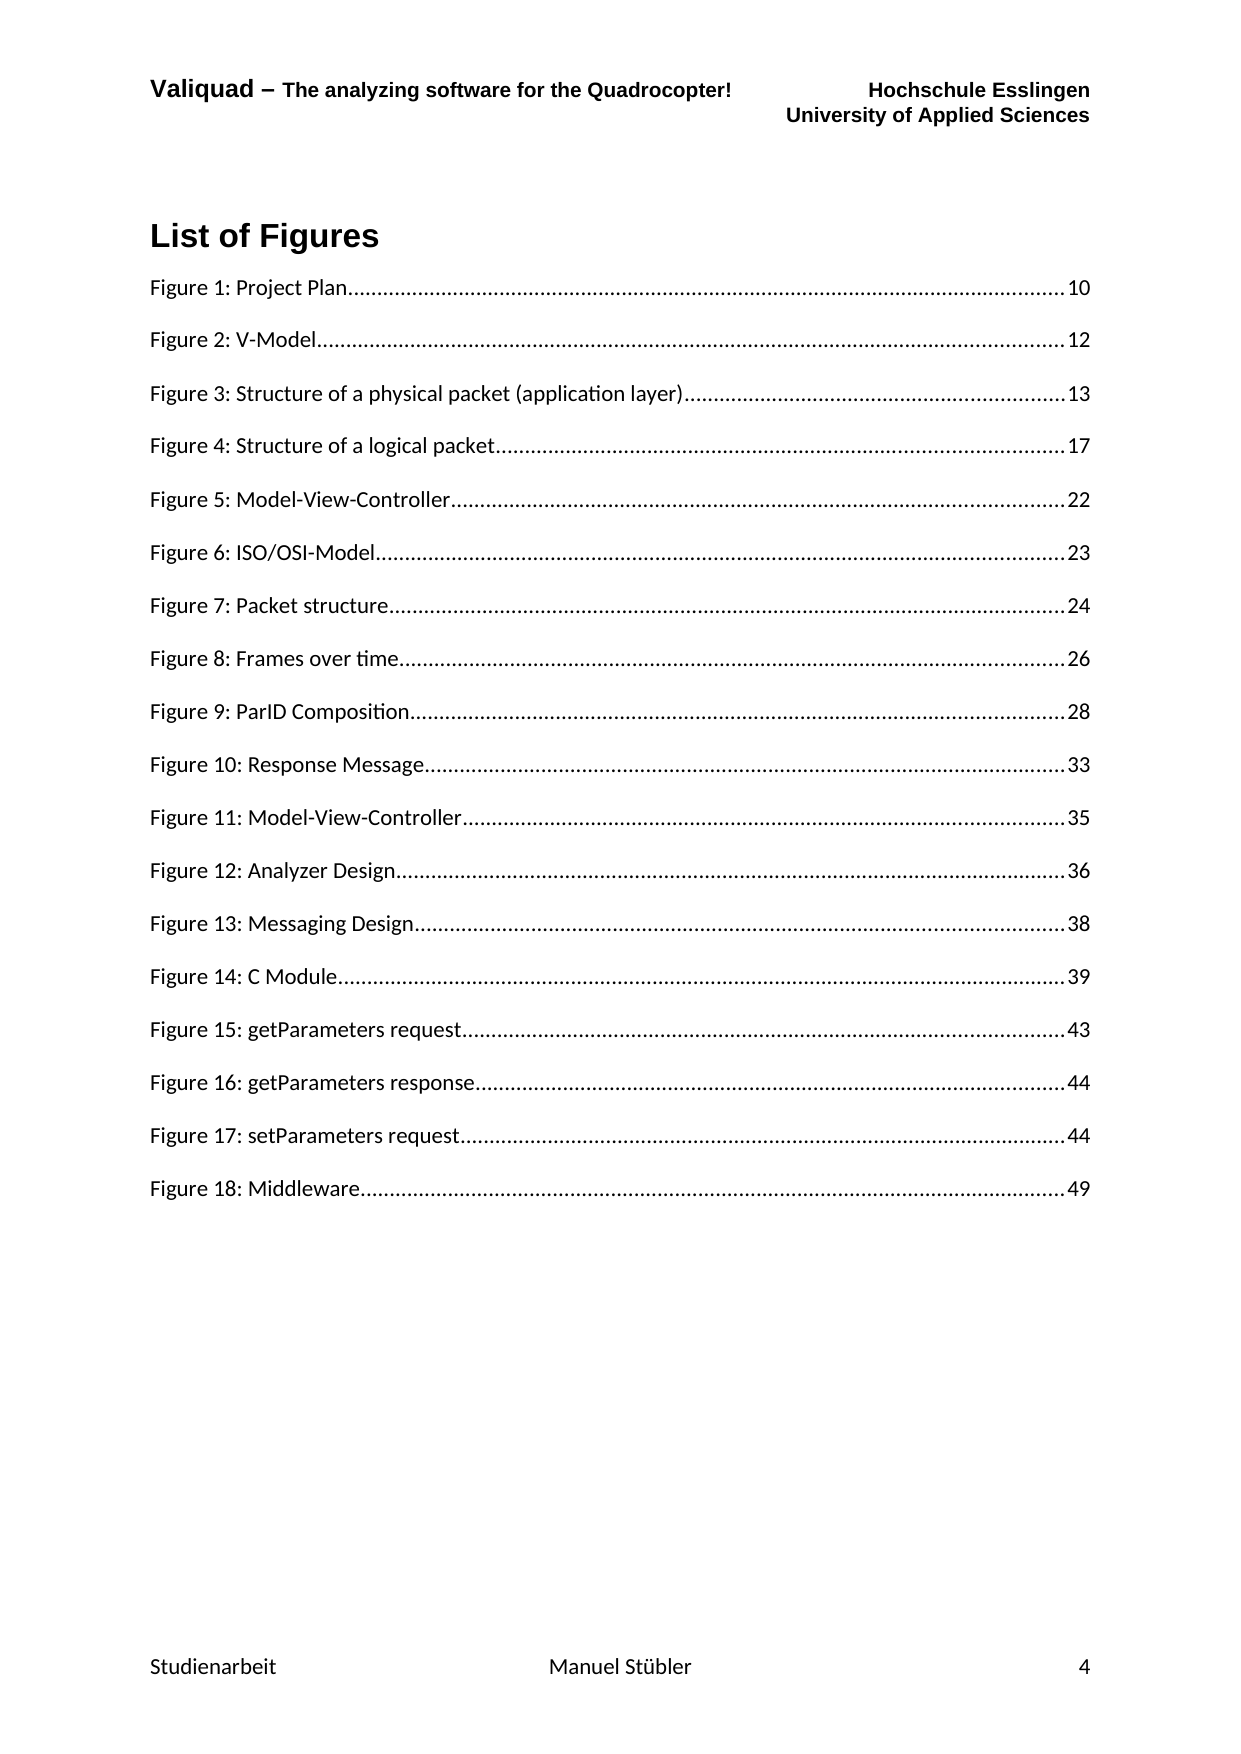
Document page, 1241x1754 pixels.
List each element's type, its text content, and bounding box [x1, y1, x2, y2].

text Figure 10: Response Message 33 [150, 750, 1090, 778]
text Figure 3: Structure of a physical packet (application layer) 13 [150, 379, 1090, 407]
text Figure 6: ISO/OSI-Model 23 [150, 538, 1090, 566]
text Figure 7: Packet structure 24 [150, 591, 1090, 619]
text Figure 18: Middleware 49 [150, 1174, 1090, 1202]
text Figure 11: Model-View-Controller 35 [150, 803, 1090, 831]
text Figure 12: Analyzer Design 36 [150, 856, 1090, 884]
text Figure 13: Messaging Design 38 [150, 909, 1090, 937]
text Figure 14: C Module 39 [150, 962, 1090, 990]
text Figure 8: Frames over time. 26 [150, 644, 1090, 672]
text Figure 16: getParameters response 44 [150, 1068, 1090, 1096]
subtitle List of Figures [150, 216, 1090, 254]
text Figure 15: getParameters request 43 [150, 1015, 1090, 1043]
text Figure 9: ParID Composition 28 [150, 697, 1090, 725]
text Figure 5: Model-View-Controller 22 [150, 485, 1090, 513]
text Figure 2: V-Model 12 [150, 326, 1090, 354]
text Figure 17: setParameters request 44 [150, 1121, 1090, 1149]
text Figure 1: Project Plan 10 [150, 273, 1090, 301]
text Figure 4: Structure of a logical packet 17 [150, 432, 1090, 460]
